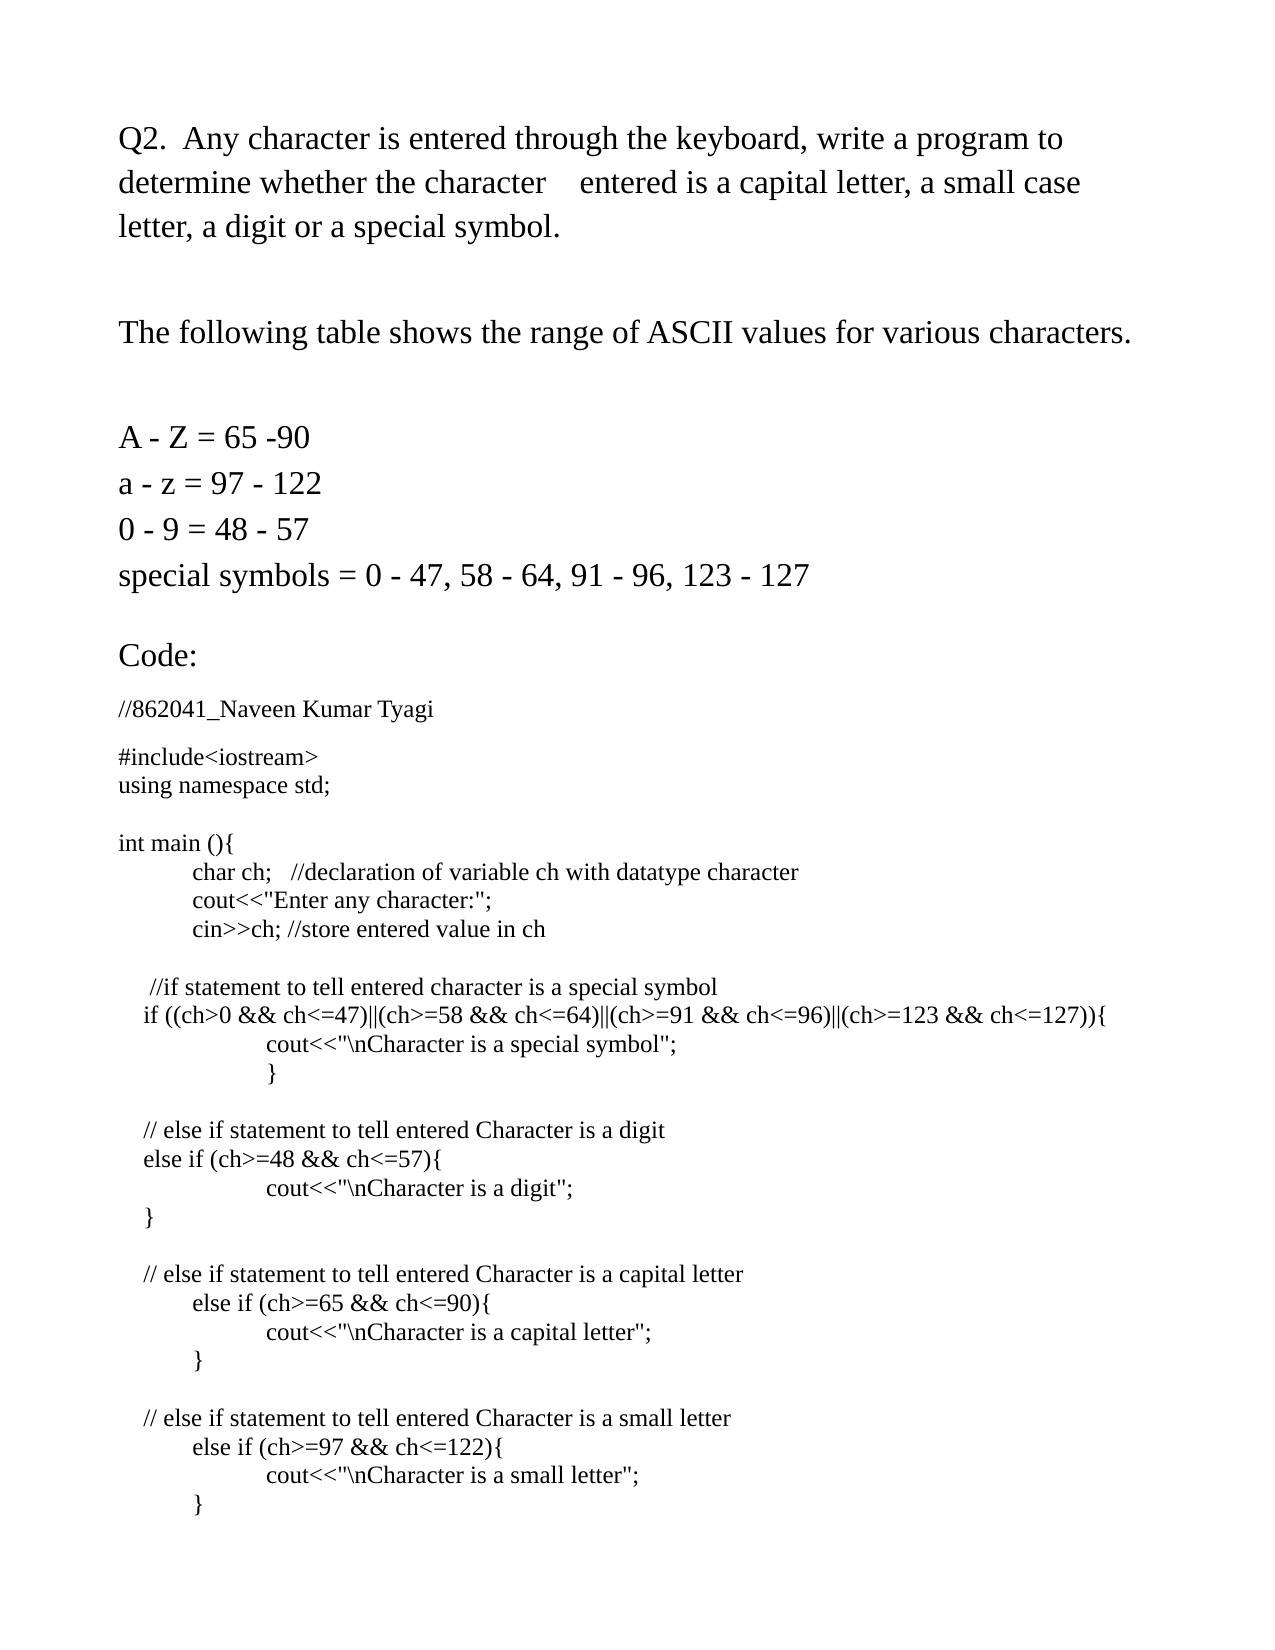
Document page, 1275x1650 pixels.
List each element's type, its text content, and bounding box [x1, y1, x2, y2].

text int main (){ [118, 828, 1157, 857]
text 0 - 9 = 48 - 57 [118, 509, 1157, 547]
text cout<<"Enter any character:"; [118, 885, 1157, 914]
text } [118, 1489, 1157, 1518]
text // else if statement to tell entered Character is a small letter [118, 1403, 1157, 1432]
text cout<<"\nCharacter is a capital letter"; [118, 1317, 1157, 1345]
text cout<<"\nCharacter is a small letter"; [118, 1460, 1157, 1489]
text a - z = 97 - 122 [118, 463, 1157, 501]
text char ch; //declaration of variable ch with datatype character [118, 857, 1157, 885]
text else if (ch>=65 && ch<=90){ [118, 1288, 1157, 1317]
text cout<<"\nCharacter is a special symbol"; [118, 1029, 1157, 1058]
text //if statement to tell entered character is a special symbol [118, 972, 1157, 1000]
text cout<<"\nCharacter is a digit"; [118, 1173, 1157, 1202]
text } [118, 1202, 1157, 1230]
text special symbols = 0 - 47, 58 - 64, 91 - 96, 123 - 127 [118, 555, 1157, 593]
text if ((ch>0 && ch<=47)||(ch>=58 && ch<=64)||(ch>=91 && ch<=96)||(ch>=123 && ch<=127)){ [118, 1000, 1157, 1029]
text Q2. Any character is entered through the keyboard, write a program to determine whether the character entered is a capital letter, a small case letter, a digit or a special symbol. [118, 118, 1157, 244]
text else if (ch>=97 && ch<=122){ [118, 1432, 1157, 1460]
text // else if statement to tell entered Character is a capital letter [118, 1259, 1157, 1288]
text } [118, 1058, 1157, 1087]
text //862041_Naveen Kumar Tyagi [118, 694, 1157, 723]
text The following table shows the range of ASCII values for various characters. [118, 312, 1157, 351]
text } [118, 1345, 1157, 1374]
text using namespace std; [118, 770, 1157, 799]
text A - Z = 65 -90 [118, 417, 1157, 455]
text // else if statement to tell entered Character is a digit [118, 1115, 1157, 1144]
text Code: [118, 601, 1157, 674]
text else if (ch>=48 && ch<=57){ [118, 1144, 1157, 1173]
text cin>>ch; //store entered value in ch [118, 914, 1157, 943]
text #include<iostream> [118, 742, 1157, 770]
